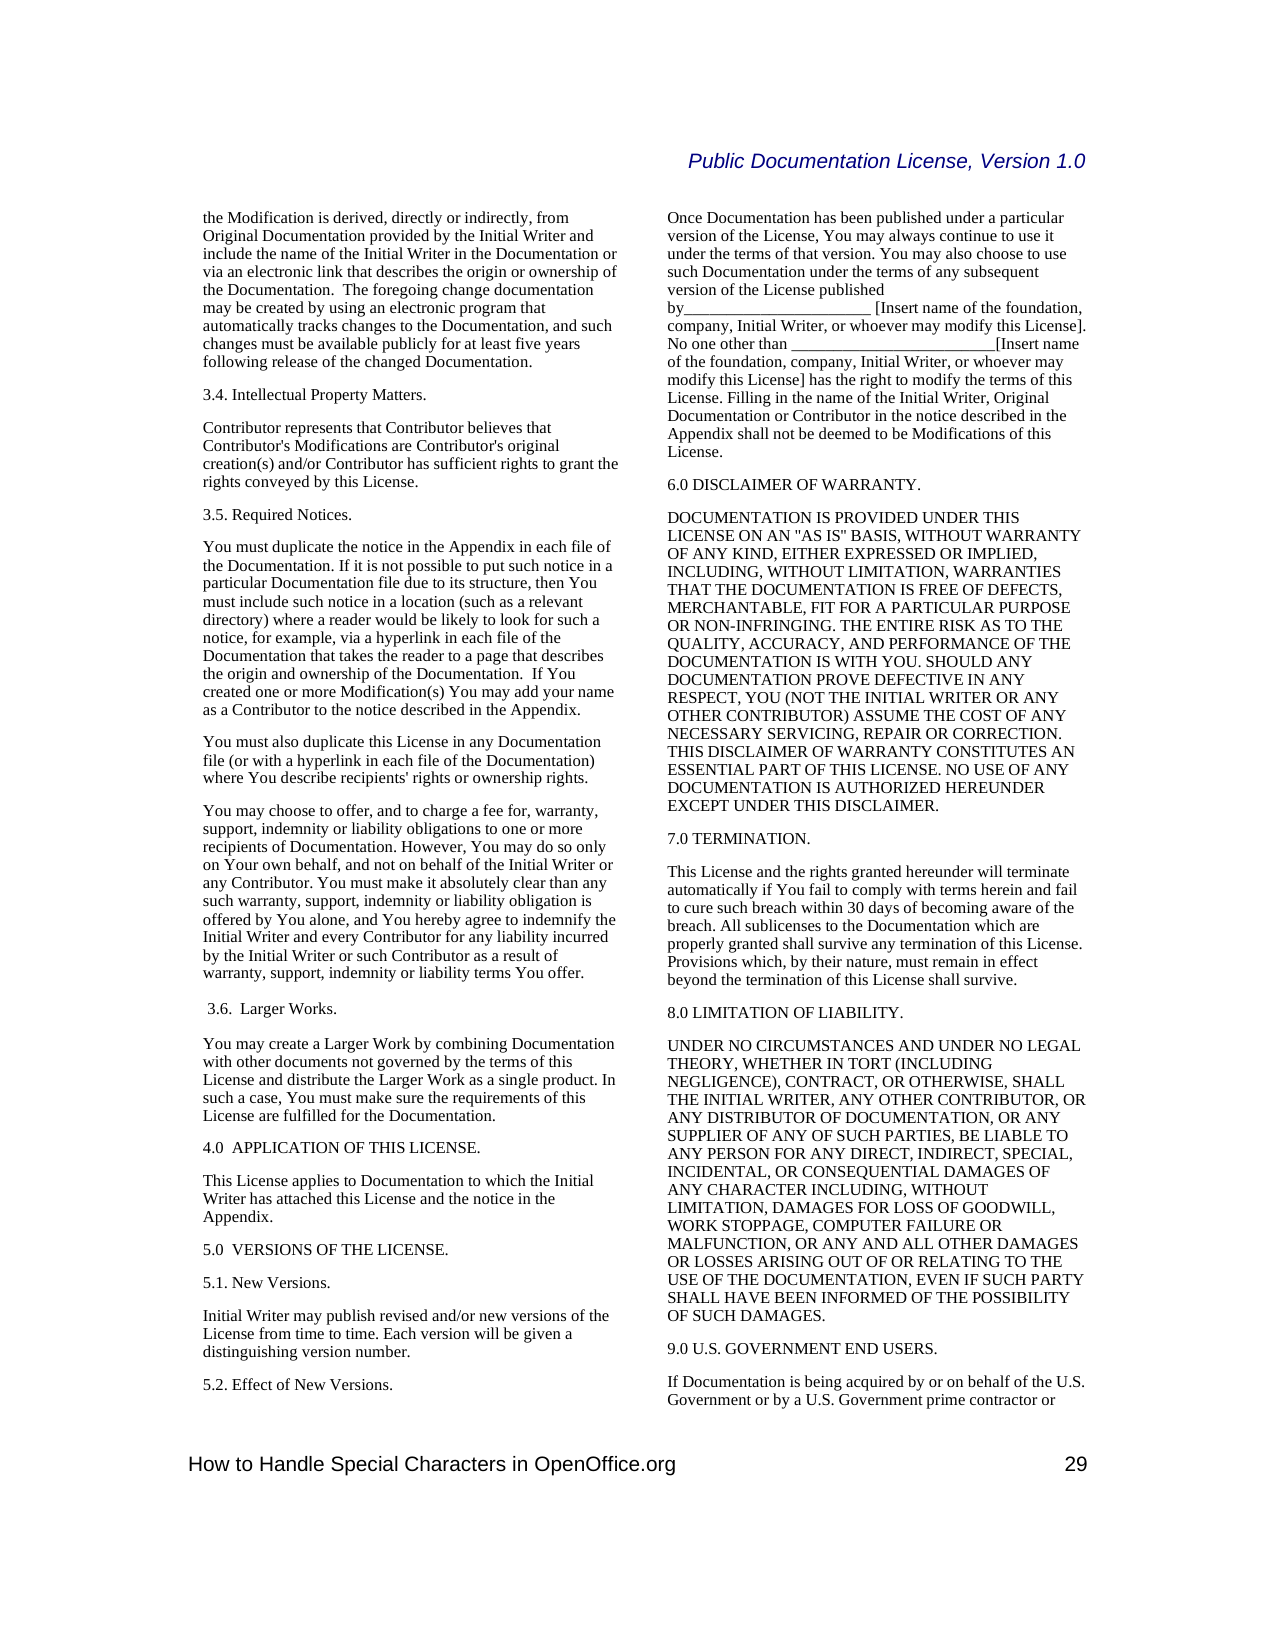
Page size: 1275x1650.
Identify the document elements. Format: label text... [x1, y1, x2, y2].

text You may create a Larger Work by combining Documentation with other documents not governed by the terms of this License and distribute the Larger Work as a single product. In such a case, You must make sure the requirements of this License are fulfilled for the Documentation. [203, 1034, 623, 1125]
text Contributor represents that Contributor believes that Contributor's Modifications are Contributor's original creation(s) and/or Contributor has sufficient rights to grant the rights conveyed by this License. [203, 419, 623, 491]
text This License applies to Documentation to which the Initial Writer has attached this License and the notice in the Appendix. [203, 1172, 623, 1226]
text UNDER NO CIRCUMSTANCES AND UNDER NO LEGAL THEORY, WHETHER IN TORT (INCLUDING NEGLIGENCE), CONTRACT, OR OTHERWISE, SHALL THE INITIAL WRITER, ANY OTHER CONTRIBUTOR, OR ANY DISTRIBUTOR OF DOCUMENTATION, OR ANY SUPPLIER OF ANY OF SUCH PARTIES, BE LIABLE TO ANY PERSON FOR ANY DIRECT, INDIRECT, SPECIAL, INCIDENTAL, OR CONSEQUENTIAL DAMAGES OF ANY CHARACTER INCLUDING, WITHOUT LIMITATION, DAMAGES FOR LOSS OF GOODWILL, WORK STOPPAGE, COMPUTER FAILURE OR MALFUNCTION, OR ANY AND ALL OTHER DAMAGES OR LOSSES ARISING OUT OF OR RELATING TO THE USE OF THE DOCUMENTATION, EVEN IF SUCH PARTY SHALL HAVE BEEN INFORMED OF THE POSSIBILITY OF SUCH DAMAGES. [667, 1037, 1087, 1325]
text 5.1. New Versions. [203, 1274, 623, 1292]
text You must also duplicate this License in any Documentation file (or with a hyperlink in each file of the Documentation) where You describe recipients' rights or ownership rights. [203, 733, 623, 787]
text If Documentation is being acquired by or on behalf of the U.S. Government or by a U.S. Government prime contractor or [667, 1372, 1087, 1408]
text 9.0 U.S. GOVERNMENT END USERS. [667, 1340, 1087, 1358]
text 4.0 APPLICATION OF THIS LICENSE. [203, 1139, 623, 1157]
text 5.0 VERSIONS OF THE LICENSE. [203, 1241, 623, 1259]
text 6.0 DISCLAIMER OF WARRANTY. [667, 476, 1087, 494]
text 3.6. Larger Works. [203, 997, 623, 1020]
text 5.2. Effect of New Versions. [203, 1376, 623, 1394]
text Once Documentation has been published under a particular version of the License, You may always continue to use it under the terms of that version. You may also choose to use such Documentation under the terms of any subsequent version of the License published by______________________ [Insert name of the foundation, company, Initial Writer, or whoever may modify this License]. No one other than ________________________[Insert name of the foundation, company, Initial Writer, or whoever may modify this License] has the right to modify the terms of this License. Filling in the name of the Initial Writer, Original Documentation or Contributor in the notice described in the Appendix shall not be deemed to be Modifications of this License. [667, 209, 1087, 461]
text 8.0 LIMITATION OF LIABILITY. [667, 1004, 1087, 1022]
text 7.0 TERMINATION. [667, 830, 1087, 848]
text Initial Writer may publish revised and/or new versions of the License from time to time. Each version will be given a distinguishing version number. [203, 1307, 623, 1361]
text This License and the rights granted hereunder will terminate automatically if You fail to comply with terms herein and fail to cure such breach within 30 days of becoming aware of the breach. All sublicenses to the Documentation which are properly granted shall survive any termination of this License. Provisions which, by their nature, must remain in effect beyond the termination of this License shall survive. [667, 863, 1087, 989]
text 3.4. Intellectual Property Matters. [203, 386, 623, 404]
text You must duplicate the notice in the Appendix in each file of the Documentation. If it is not possible to put such notice in a particular Documentation file due to its structure, then You must include such notice in a location (such as a relevant directory) where a reader would be likely to look for such a notice, for example, via a hyperlink in each file of the Documentation that takes the reader to a page that describes the origin and ownership of the Documentation. If You created one or more Modification(s) You may add your name as a Contributor to the notice described in the Appendix. [203, 538, 623, 719]
text 3.5. Required Notices. [203, 506, 623, 524]
text the Modification is derived, directly or indirectly, from Original Documentation provided by the Initial Writer and include the name of the Initial Writer in the Documentation or via an electronic link that describes the origin or ownership of the Documentation. The foregoing change documentation may be created by using an electronic program that automatically tracks changes to the Documentation, and such changes must be available publicly for at least five years following release of the changed Documentation. [203, 209, 623, 371]
text You may choose to offer, and to charge a fee for, warranty, support, indemnity or liability obligations to one or more recipients of Documentation. However, You may do so only on Your own behalf, and not on behalf of the Initial Writer or any Contributor. You must make it absolutely clear than any such warranty, support, indemnity or liability obligation is offered by You alone, and You hereby agree to indemnify the Initial Writer and every Contributor for any liability incurred by the Initial Writer or such Contributor as a result of warranty, support, indemnity or liability terms You offer. [203, 802, 623, 982]
text DOCUMENTATION IS PROVIDED UNDER THIS LICENSE ON AN "AS IS'' BASIS, WITHOUT WARRANTY OF ANY KIND, EITHER EXPRESSED OR IMPLIED, INCLUDING, WITHOUT LIMITATION, WARRANTIES THAT THE DOCUMENTATION IS FREE OF DEFECTS, MERCHANTABLE, FIT FOR A PARTICULAR PURPOSE OR NON-INFRINGING. THE ENTIRE RISK AS TO THE QUALITY, ACCURACY, AND PERFORMANCE OF THE DOCUMENTATION IS WITH YOU. SHOULD ANY DOCUMENTATION PROVE DEFECTIVE IN ANY RESPECT, YOU (NOT THE INITIAL WRITER OR ANY OTHER CONTRIBUTOR) ASSUME THE COST OF ANY NECESSARY SERVICING, REPAIR OR CORRECTION. THIS DISCLAIMER OF WARRANTY CONSTITUTES AN ESSENTIAL PART OF THIS LICENSE. NO USE OF ANY DOCUMENTATION IS AUTHORIZED HEREUNDER EXCEPT UNDER THIS DISCLAIMER. [667, 509, 1087, 815]
